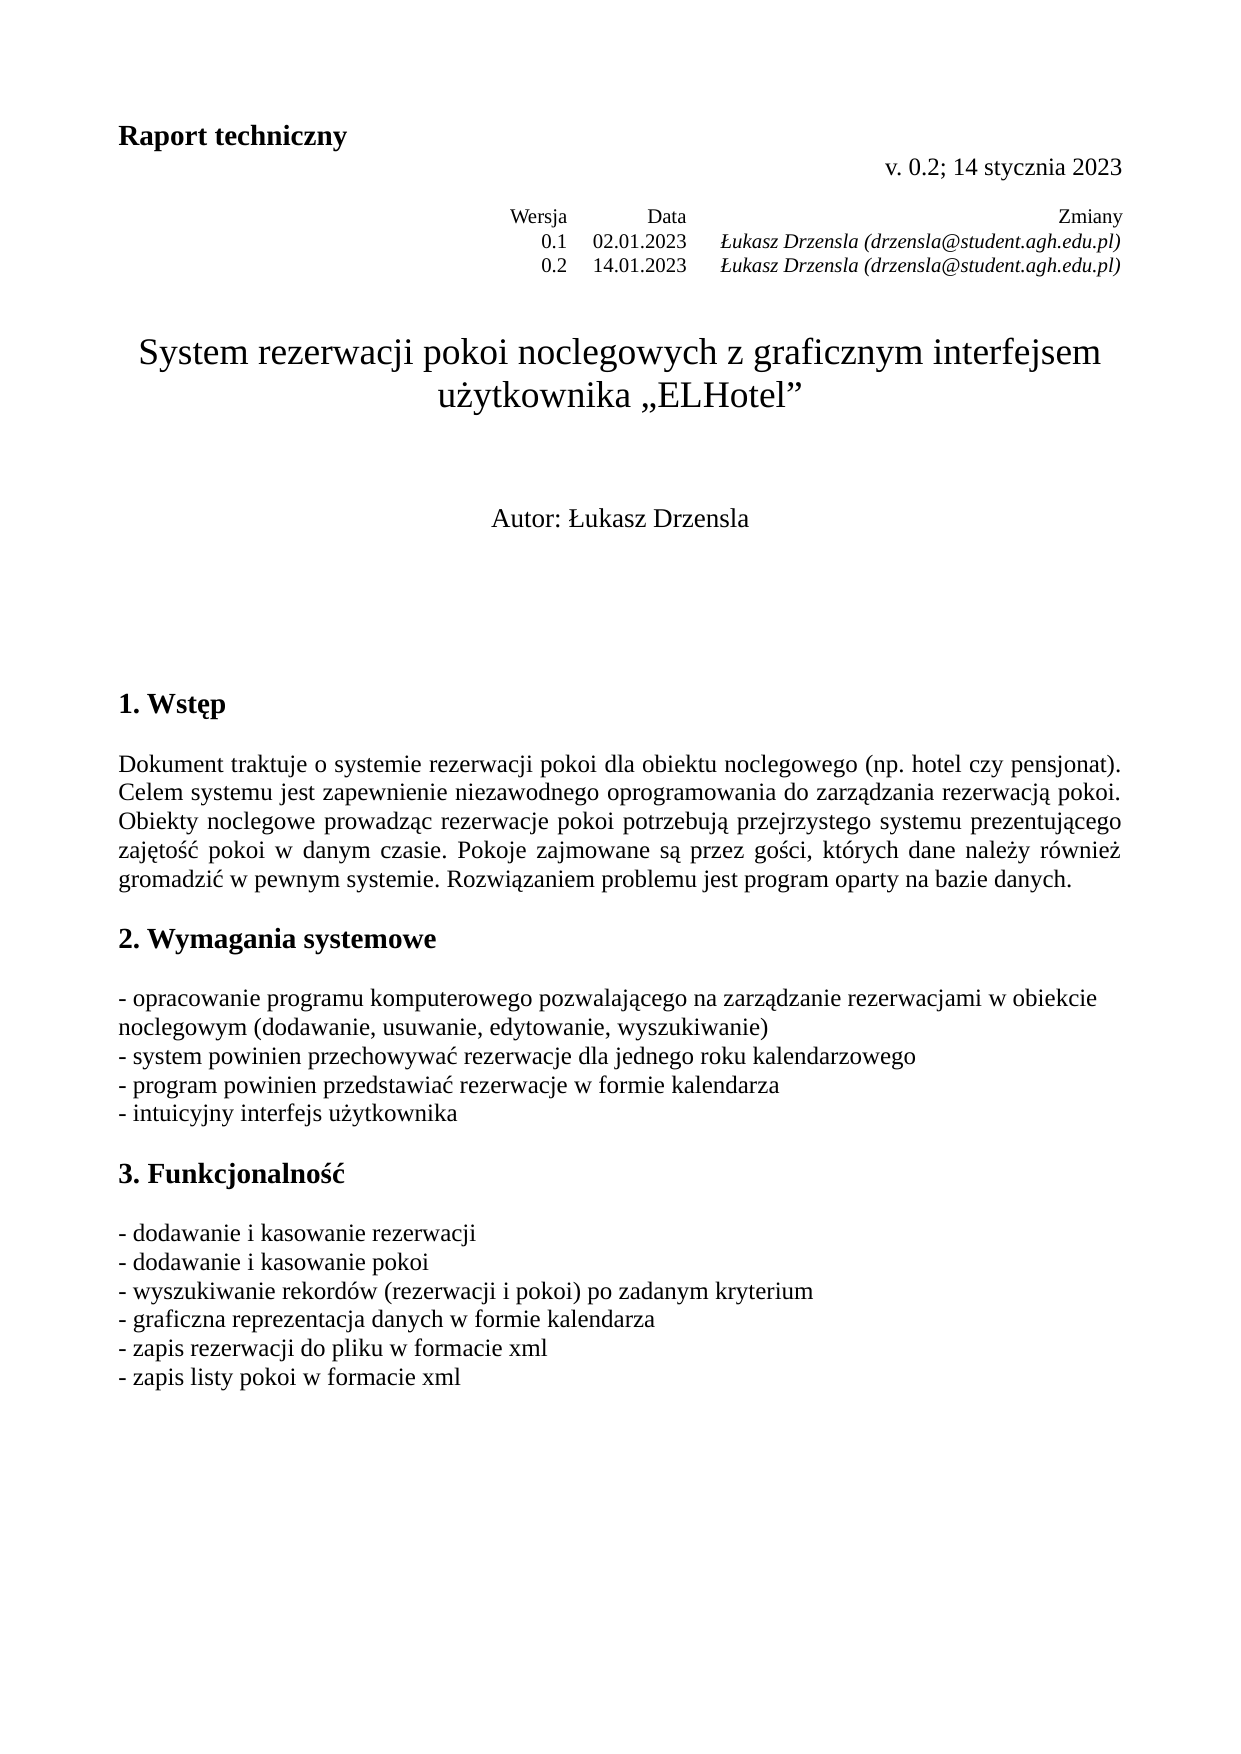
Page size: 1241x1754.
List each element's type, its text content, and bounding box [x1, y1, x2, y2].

table_cell Łukasz Drzensla (drzensla@student.agh.edu.pl) [686, 253, 1123, 277]
text - opracowanie programu komputerowego pozwalającego na zarządzanie rezerwacjami w obiekcie noclegowym (dodawanie, usuwanie, edytowanie, wyszukiwanie) [118, 983, 1122, 1041]
text Raport techniczny [118, 118, 1122, 152]
text System rezerwacji pokoi noclegowych z graficznym interfejsem użytkownika „ELHotel” [118, 329, 1122, 416]
text - dodawanie i kasowanie pokoi [118, 1247, 1122, 1276]
table_header Wersja [484, 205, 567, 228]
text - wyszukiwanie rekordów (rezerwacji i pokoi) po zadanym kryterium [118, 1276, 1122, 1304]
text - program powinien przedstawiać rezerwacje w formie kalendarza [118, 1070, 1122, 1098]
table_cell 14.01.2023 [567, 253, 686, 277]
table_cell 0.1 [484, 229, 567, 253]
text Dokument traktuje o systemie rezerwacji pokoi dla obiektu noclegowego (np. hotel czy pensjonat). Celem systemu jest zapewnienie niezawodnego oprogramowania do zarządzania rezerwacją pokoi. Obiekty noclegowe prowadząc rezerwacje pokoi potrzebują przejrzystego systemu prezentującego zajętość pokoi w danym czasie. Pokoje zajmowane są przez gości, których dane należy również gromadzić w pewnym systemie. Rozwiązaniem problemu jest program oparty na bazie danych. [118, 749, 1122, 892]
text - graficzna reprezentacja danych w formie kalendarza [118, 1304, 1122, 1333]
table_cell Łukasz Drzensla (drzensla@student.agh.edu.pl) [686, 229, 1123, 253]
text 1. Wstęp [118, 686, 1122, 720]
table_cell 02.01.2023 [567, 229, 686, 253]
text - zapis rezerwacji do pliku w formacie xml [118, 1333, 1122, 1362]
text 2. Wymagania systemowe [118, 921, 1122, 955]
text Autor: Łukasz Drzensla [118, 502, 1122, 533]
table_header Data [567, 205, 686, 228]
text v. 0.2; 14 stycznia 2023 [118, 152, 1122, 180]
text - intuicyjny interfejs użytkownika [118, 1098, 1122, 1127]
text 3. Funkcjonalność [118, 1156, 1122, 1189]
table_header Zmiany [686, 205, 1123, 228]
text - zapis listy pokoi w formacie xml [118, 1362, 1122, 1391]
text - dodawanie i kasowanie rezerwacji [118, 1218, 1122, 1247]
table_cell 0.2 [484, 253, 567, 277]
text - system powinien przechowywać rezerwacje dla jednego roku kalendarzowego [118, 1041, 1122, 1070]
